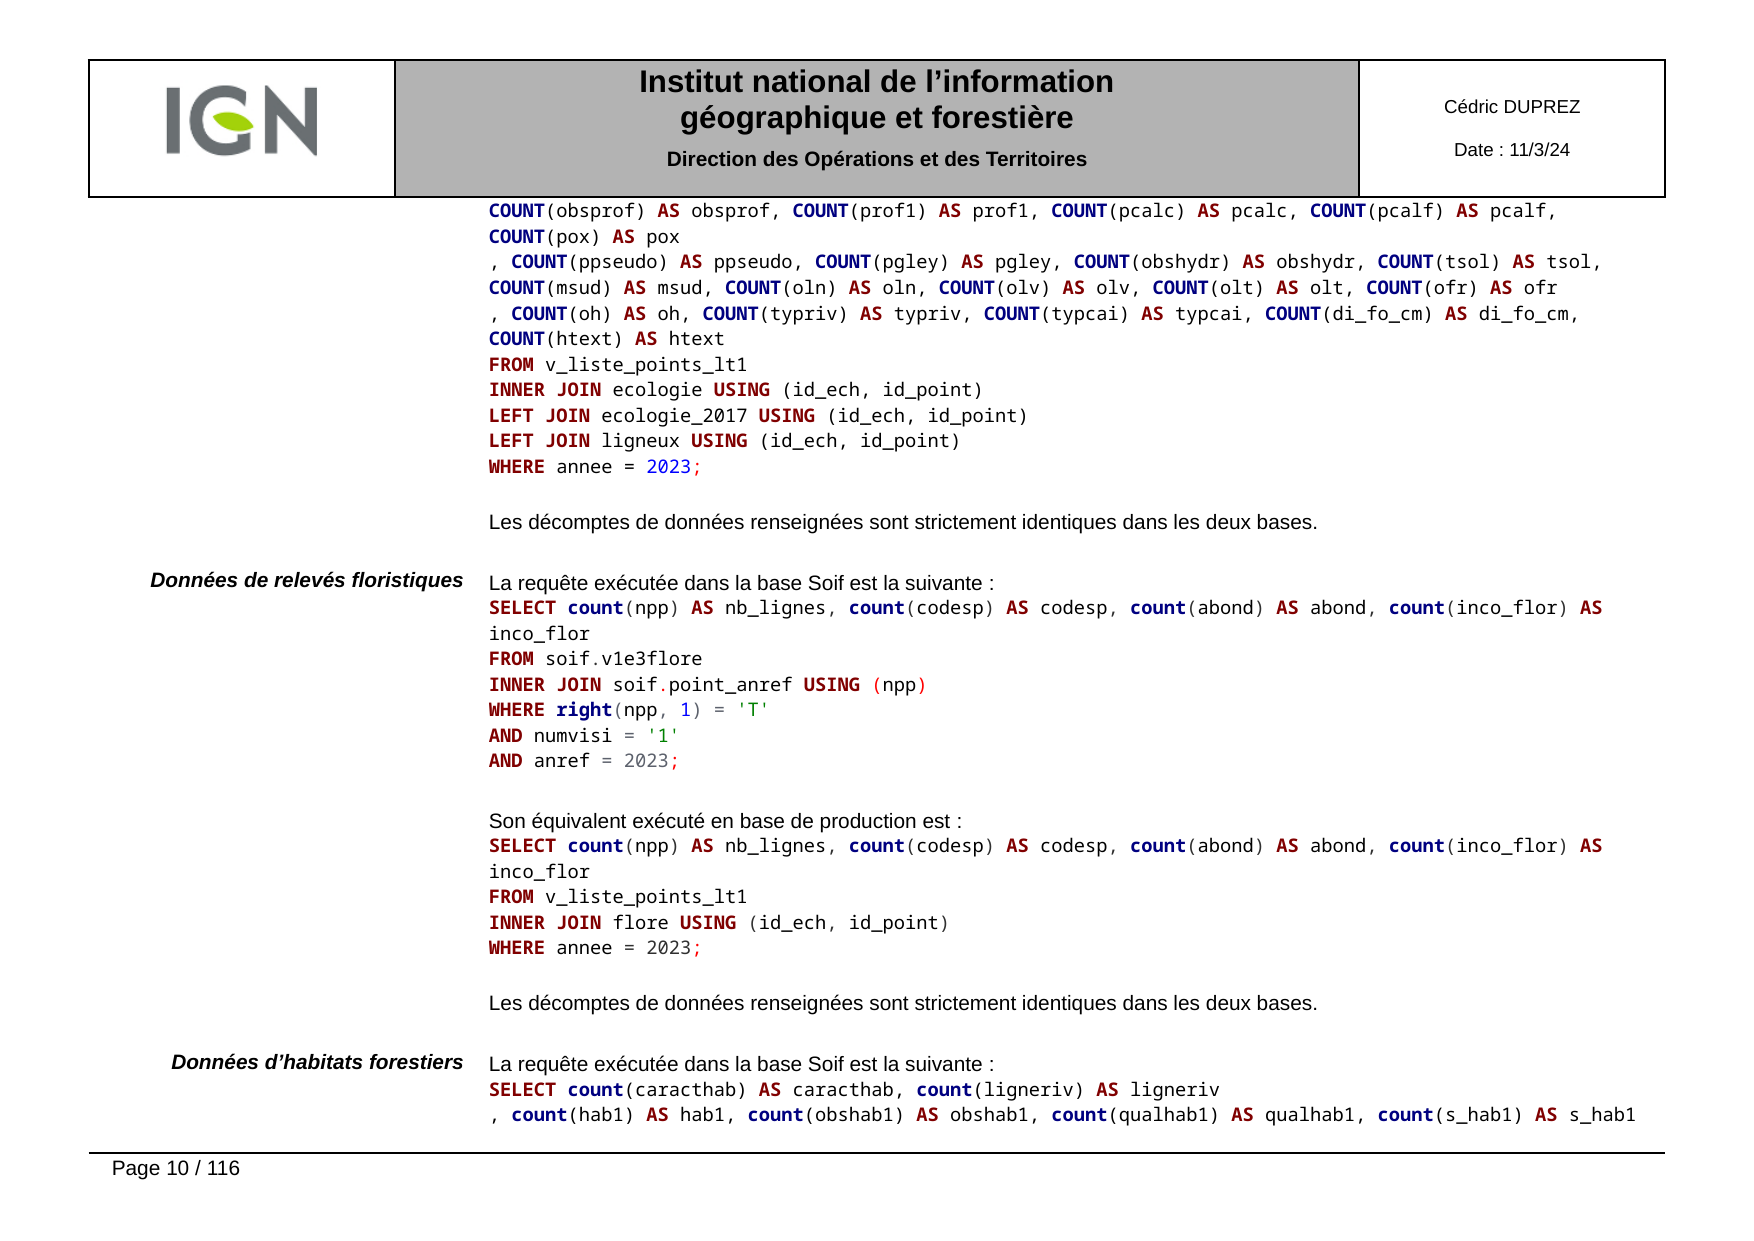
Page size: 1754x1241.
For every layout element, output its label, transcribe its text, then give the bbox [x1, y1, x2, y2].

table_cell Données de relevés floristiques [89, 567, 483, 1049]
table_cell Données d’habitats forestiers [89, 1049, 483, 1133]
picture [141, 62, 343, 180]
table_cell COUNT(obsprof) AS obsprof, COUNT(prof1) AS prof1, COUNT(pcalc) AS pcalc, COUNT(pcalf) AS pcalf, COUNT(pox) AS pox , COUNT(ppseudo) AS ppseudo, COUNT(pgley) AS pgley, COUNT(obshydr) AS obshydr, COUNT(tsol) AS tsol, COUNT(msud) AS msud, COUNT(oln) AS oln, COUNT(olv) AS olv, COUNT(olt) AS olt, COUNT(ofr) AS ofr , COUNT(oh) AS oh, COUNT(typriv) AS typriv, COUNT(typcai) AS typcai, COUNT(di_fo_cm) AS di_fo_cm, COUNT(htext) AS htext FROM v_liste_points_lt1 INNER JOIN ecologie USING (id_ech, id_point) LEFT JOIN ecologie_2017 USING (id_ech, id_point) LEFT JOIN ligneux USING (id_ech, id_point) WHERE annee = 2023; Les décomptes de données renseignées sont strictement identiques dans les deux bases. [483, 198, 1665, 567]
table_cell La requête exécutée dans la base Soif est la suivante : SELECT count(caracthab) AS caracthab, count(ligneriv) AS ligneriv , count(hab1) AS hab1, count(obshab1) AS obshab1, count(qualhab1) AS qualhab1, count(s_hab1) AS s_hab1 [483, 1049, 1665, 1133]
table_cell [89, 198, 483, 567]
table_cell La requête exécutée dans la base Soif est la suivante : SELECT count(npp) AS nb_lignes, count(codesp) AS codesp, count(abond) AS abond, count(inco_flor) AS inco_flor FROM soif.v1e3flore INNER JOIN soif.point_anref USING (npp) WHERE right(npp, 1) = 'T' AND numvisi = '1' AND anref = 2023; Son équivalent exécuté en base de production est : SELECT count(npp) AS nb_lignes, count(codesp) AS codesp, count(abond) AS abond, count(inco_flor) AS inco_flor FROM v_liste_points_lt1 INNER JOIN flore USING (id_ech, id_point) WHERE annee = 2023; Les décomptes de données renseignées sont strictement identiques dans les deux bases. [483, 567, 1665, 1049]
